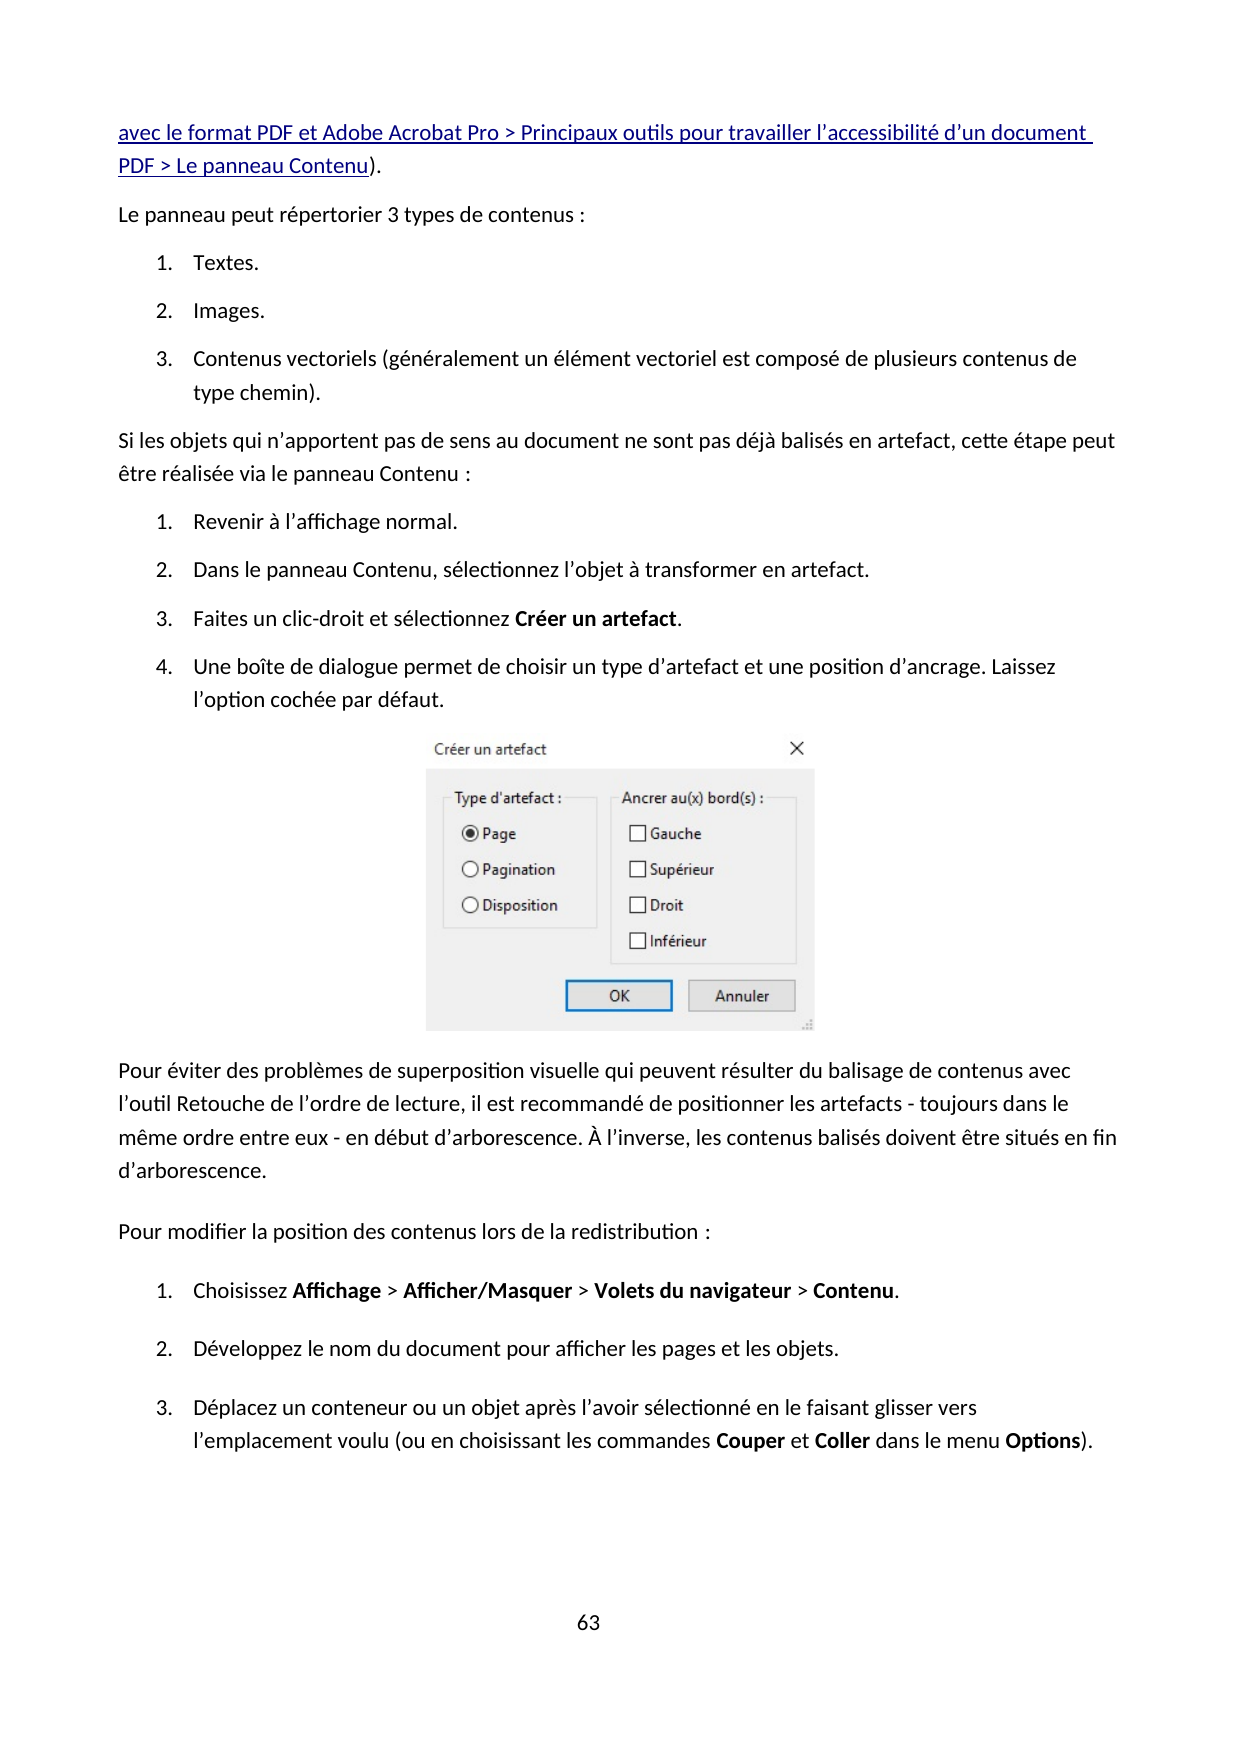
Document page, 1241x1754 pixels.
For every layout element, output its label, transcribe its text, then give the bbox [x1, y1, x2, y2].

list Déplacez un conteneur ou un objet après l’avoir sélectionné en le faisant glisser vers l’emplacement voulu (ou en choisissant les commandes Couper et Coller dans le menu Options). [156, 1393, 1122, 1454]
list Textes. [156, 248, 1122, 276]
text Le panneau peut répertorier 3 types de contenus : [118, 200, 1122, 228]
list Images. [156, 296, 1122, 324]
text avec le format PDF et Adobe Acrobat Pro > Principaux outils pour travailler l’accessibilité d’un document PDF > Le panneau Contenu). [118, 118, 1122, 180]
list Revenir à l’affichage normal. [156, 507, 1122, 536]
text Si les objets qui n’apportent pas de sens au document ne sont pas déjà balisés en artefact, cette étape peut être réalisée via le panneau Contenu : [118, 426, 1122, 487]
list Contenus vectoriels (généralement un élément vectoriel est composé de plusieurs contenus de type chemin). [156, 344, 1122, 406]
text Pour modifier la position des contenus lors de la redistribution : [118, 1217, 1122, 1245]
list Développez le nom du document pour afficher les pages et les objets. [156, 1334, 1122, 1362]
text Pour éviter des problèmes de superposition visuelle qui peuvent résulter du balisage de contenus avec l’outil Retouche de l’ordre de lecture, il est recommandé de positionner les artefacts - toujours dans le même ordre entre eux - en début d’arborescence. À l’inverse, les contenus balisés doivent être situés en fin d’arborescence. [118, 1056, 1122, 1185]
list Choisissez Affichage > Afficher/Masquer > Volets du navigateur > Contenu. [156, 1276, 1122, 1304]
list Faites un clic-droit et sélectionnez Créer un artefact. [156, 604, 1122, 632]
list Une boîte de dialogue permet de choisir un type d’artefact et une position d’ancrage. Laissez l’option cochée par défaut. [156, 652, 1122, 713]
picture [425, 733, 815, 1031]
list Dans le panneau Contenu, sélectionnez l’objet à transformer en artefact. [156, 556, 1122, 584]
